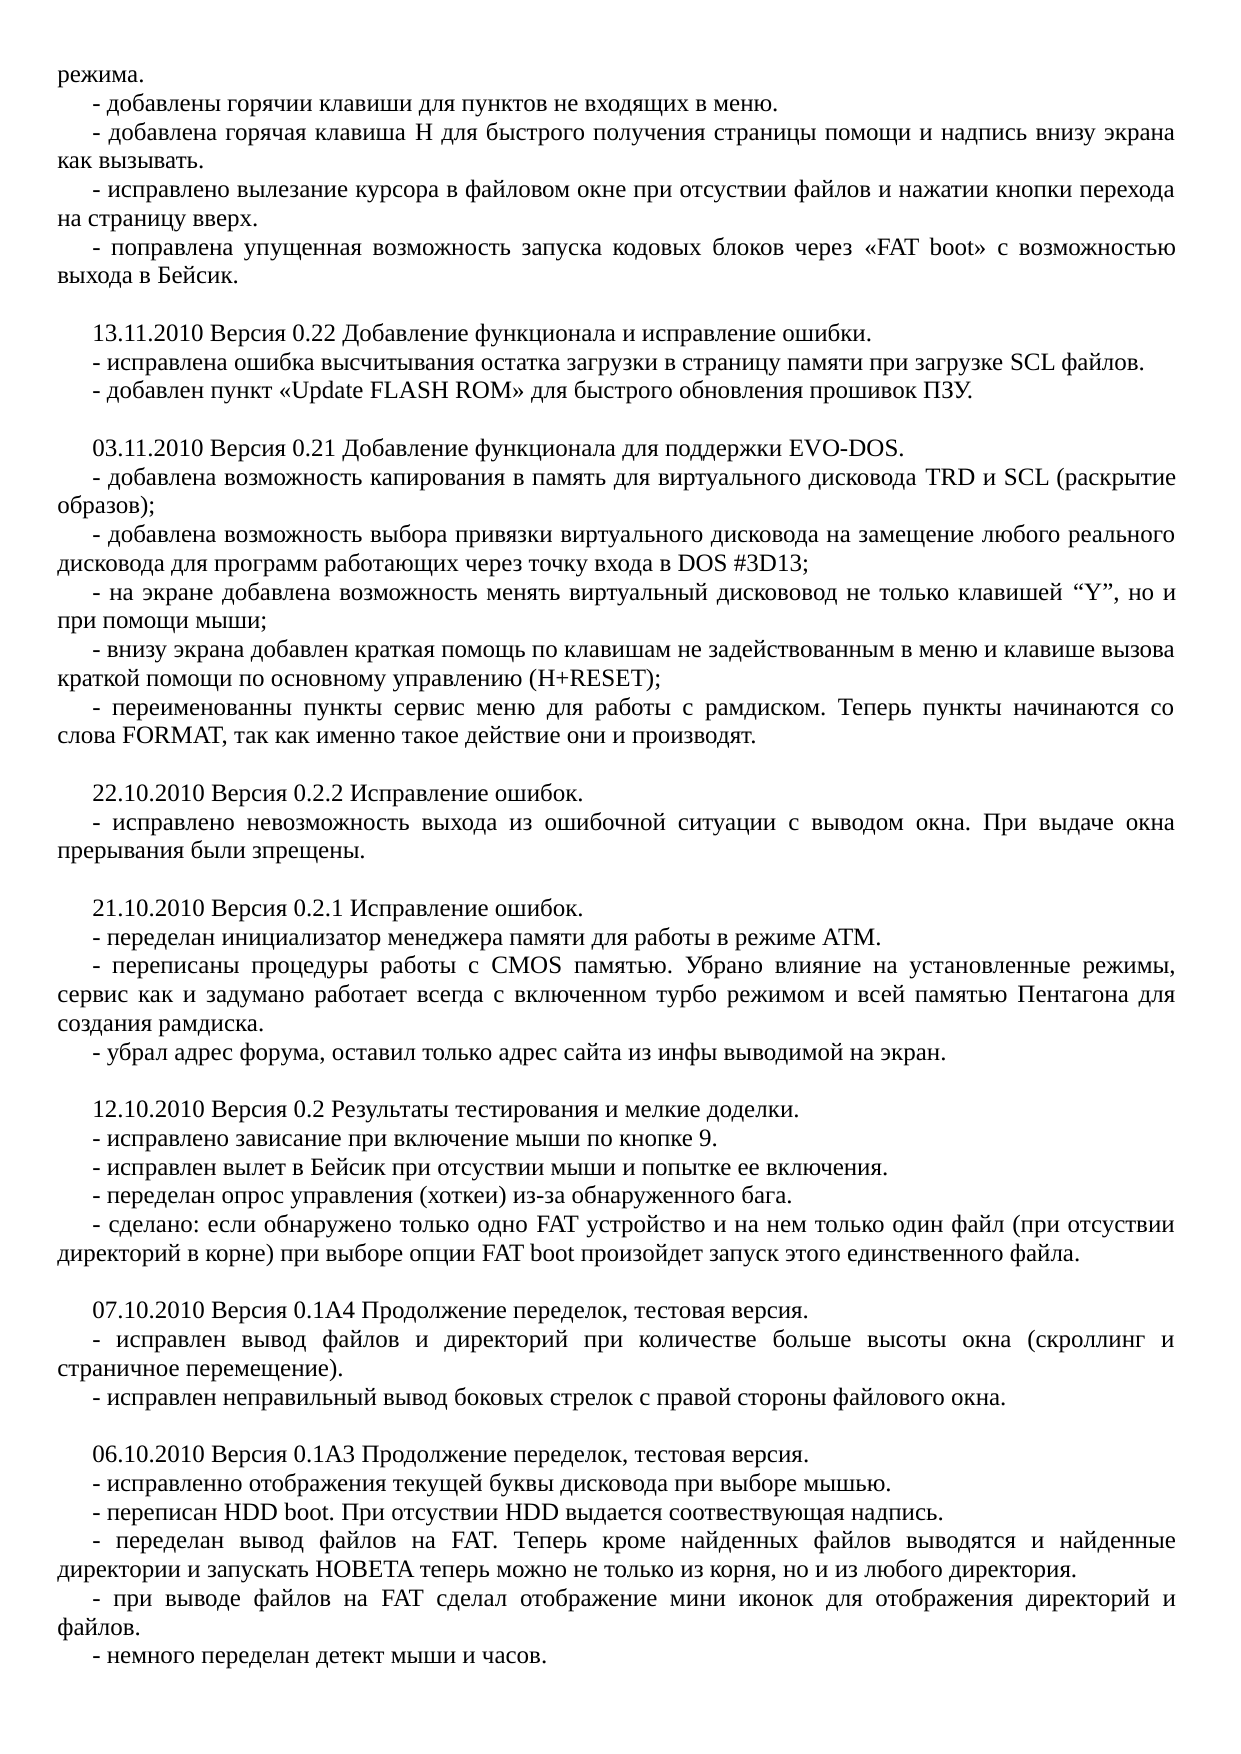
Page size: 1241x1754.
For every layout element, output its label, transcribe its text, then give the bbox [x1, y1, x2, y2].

text - внизу экрана добавлен краткая помощь по клавишам не задействованным в меню и клавише вызова краткой помощи по основному управлению (H+RESET); [57, 634, 1176, 692]
text - добавлена возможность капирования в память для виртуального дисковода TRD и SCL (раскрытие образов); [57, 462, 1176, 519]
text - переделан вывод файлов на FAT. Теперь кроме найденных файлов выводятся и найденные директории и запускать HOBETA теперь можно не только из корня, но и из любого директория. [57, 1526, 1176, 1583]
text 06.10.2010 Версия 0.1A3 Продолжение переделок, тестовая версия. [57, 1439, 1176, 1468]
text - при выводе файлов на FAT сделал отображение мини иконок для отображения директорий и файлов. [57, 1583, 1176, 1641]
text - исправлен неправильный вывод боковых стрелок с правой стороны файлового окна. [57, 1382, 1176, 1411]
text - сделано: если обнаружено только одно FAT устройство и на нем только один файл (при отсуствии директорий в корне) при выборе опции FAT boot произойдет запуск этого единственного файла. [57, 1209, 1176, 1267]
text - исправленно отображения текущей буквы дисковода при выборе мышью. [57, 1468, 1176, 1497]
text - исправлена ошибка высчитывания остатка загрузки в страницу памяти при загрузке SCL файлов. [57, 347, 1176, 376]
text - исправлено вылезание курсора в файловом окне при отсуствии файлов и нажатии кнопки перехода на страницу вверх. [57, 174, 1176, 232]
text - исправлено невозможность выхода из ошибочной ситуации с выводом окна. При выдаче окна прерывания были зпрещены. [57, 807, 1176, 864]
text - исправлен вылет в Бейсик при отсуствии мыши и попытке ее включения. [57, 1152, 1176, 1181]
text - исправлен вывод файлов и директорий при количестве больше высоты окна (скроллинг и страничное перемещение). [57, 1324, 1176, 1382]
text - переделан инициализатор менеджера памяти для работы в режиме АТМ. [57, 922, 1176, 951]
text - переписан HDD boot. При отсуствии HDD выдается соотвествующая надпись. [57, 1497, 1176, 1526]
text - переделан опрос управления (хоткеи) из-за обнаруженного бага. [57, 1181, 1176, 1209]
text - добавлена возможность выбора привязки виртуального дисковода на замещение любого реального дисковода для программ работающих через точку входа в DOS #3D13; [57, 519, 1176, 577]
text - убрал адрес форума, оставил только адрес сайта из инфы выводимой на экран. [57, 1037, 1176, 1066]
text 03.11.2010 Версия 0.21 Добавление функционала для поддержки EVO-DOS. [57, 433, 1176, 462]
text 07.10.2010 Версия 0.1A4 Продолжение переделок, тестовая версия. [57, 1296, 1176, 1324]
text - добавлен пункт «Update FLASH ROM» для быстрого обновления прошивок ПЗУ. [57, 376, 1176, 404]
text - переименованны пункты сервис меню для работы с рамдиском. Теперь пункты начинаются со слова FORMAT, так как именно такое действие они и производят. [57, 692, 1176, 749]
text - немного переделан детект мыши и часов. [57, 1641, 1176, 1669]
text 22.10.2010 Версия 0.2.2 Исправление ошибок. [57, 778, 1176, 807]
text 12.10.2010 Версия 0.2 Результаты тестирования и мелкие доделки. [57, 1094, 1176, 1123]
text - поправлена упущенная возможность запуска кодовых блоков через «FAT boot» с возможностью выхода в Бейсик. [57, 232, 1176, 289]
text 13.11.2010 Версия 0.22 Добавление функционала и исправление ошибки. [57, 318, 1176, 347]
text режима. [57, 59, 1176, 88]
text - добавлена горячая клавиша H для быстрого получения страницы помощи и надпись внизу экрана как вызывать. [57, 117, 1176, 174]
text - переписаны процедуры работы с CMOS памятью. Убрано влияние на установленные режимы, сервис как и задумано работает всегда с включенном турбо режимом и всей памятью Пентагона для создания рамдиска. [57, 951, 1176, 1037]
text - добавлены горячии клавиши для пунктов не входящих в меню. [57, 88, 1176, 117]
text - исправлено зависание при включение мыши по кнопке 9. [57, 1123, 1176, 1152]
text 21.10.2010 Версия 0.2.1 Исправление ошибок. [57, 893, 1176, 922]
text - на экране добавлена возможность менять виртуальный дискововод не только клавишей “Y”, но и при помощи мыши; [57, 577, 1176, 634]
